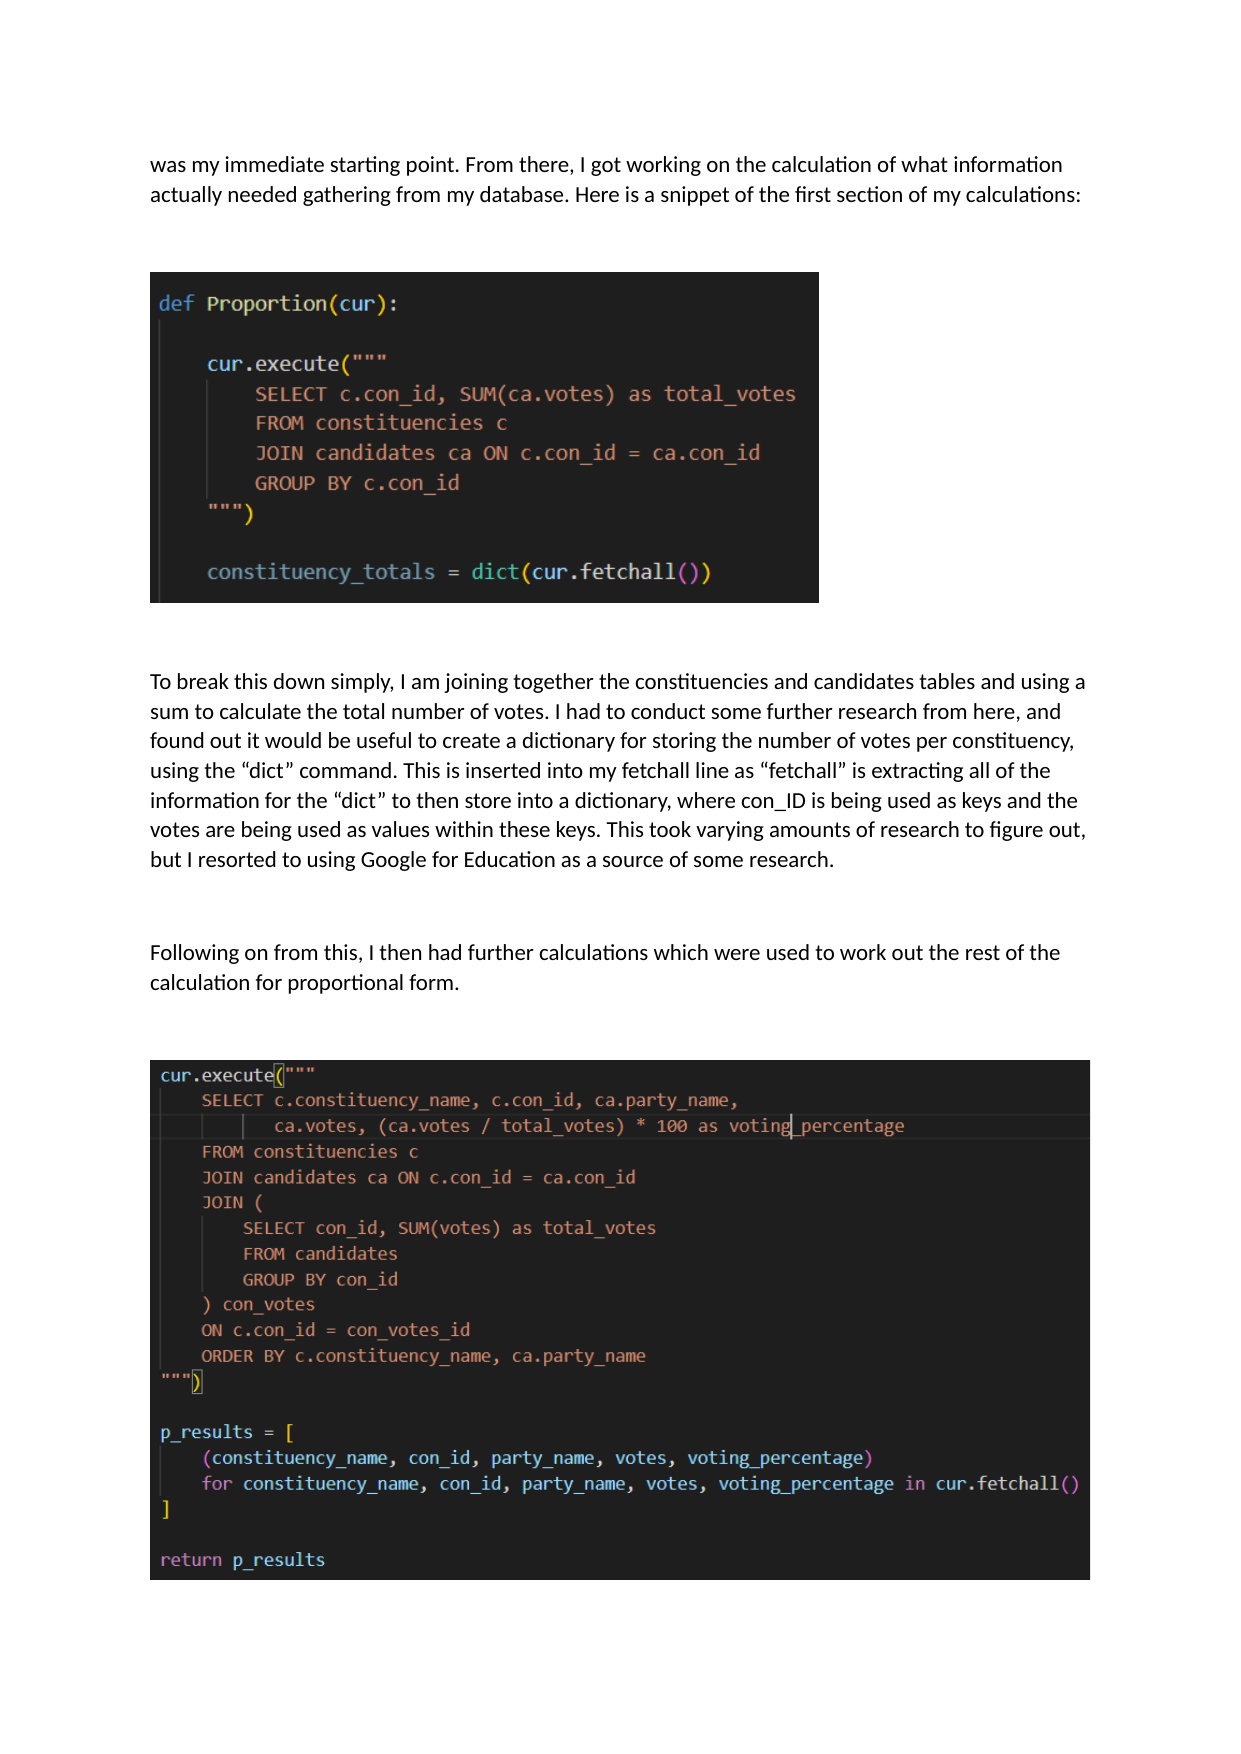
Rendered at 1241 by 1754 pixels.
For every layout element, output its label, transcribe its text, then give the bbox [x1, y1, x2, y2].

text To break this down simply, I am joining together the constituencies and candidates tables and using a sum to calculate the total number of votes. I had to conduct some further research from here, and found out it would be useful to create a dictionary for storing the number of votes per constituency, using the “dict” command. This is inserted into my fetchall line as “fetchall” is extracting all of the information for the “dict” to then store into a dictionary, where con_ID is being used as keys and the votes are being used as values within these keys. This took varying amounts of research to figure out, but I resorted to using Google for Education as a source of some research. [150, 667, 1090, 873]
text was my immediate starting point. From there, I got working on the calculation of what information actually needed gathering from my database. Here is a snippet of the first section of my calculations: [150, 150, 1090, 208]
text Following on from this, I then had further calculations which were used to work out the rest of the calculation for proportional form. [150, 938, 1090, 996]
